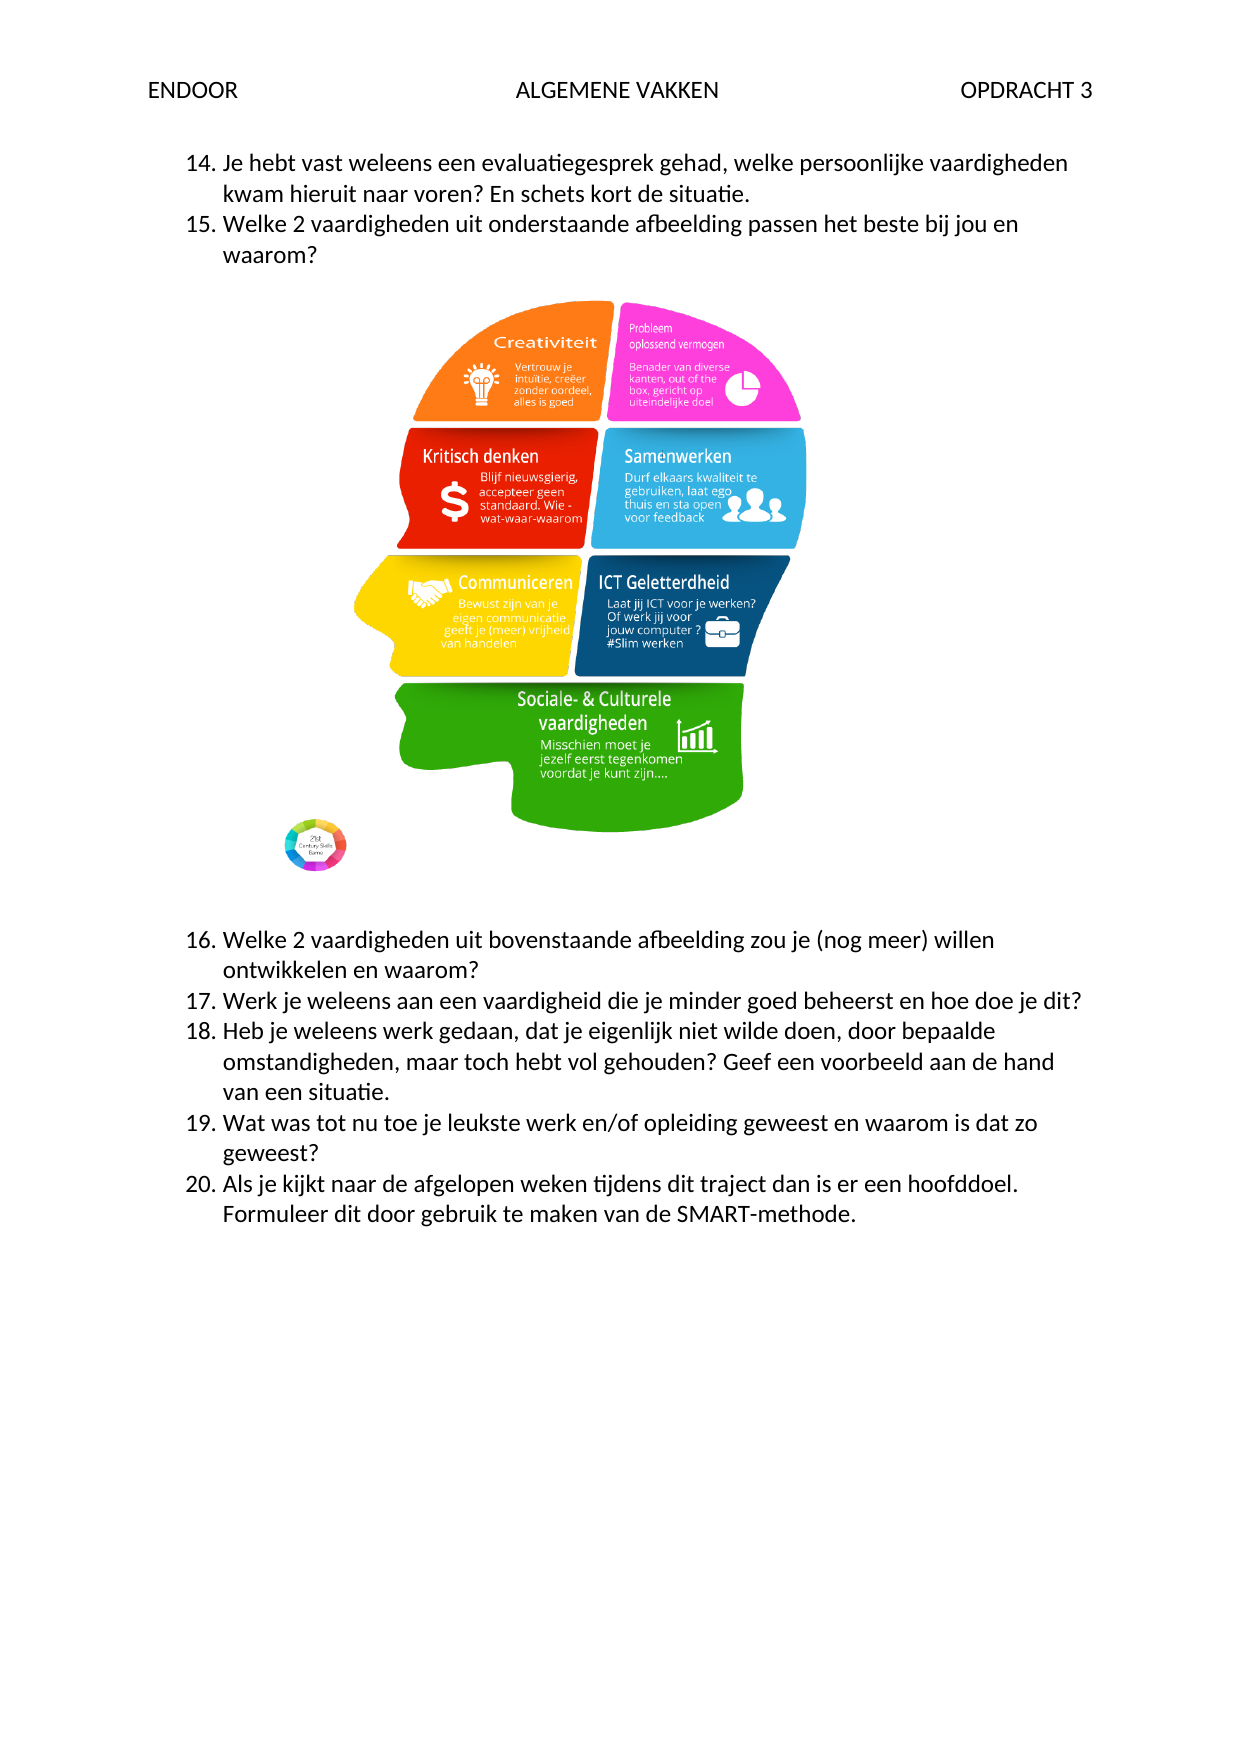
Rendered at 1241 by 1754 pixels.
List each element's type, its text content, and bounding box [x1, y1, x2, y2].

list Heb je weleens werk gedaan, dat je eigenlijk niet wilde doen, door bepaalde omstandigheden, maar toch hebt vol gehouden? Geef een voorbeeld aan de hand van een situatie. [185, 1015, 1093, 1107]
list Welke 2 vaardigheden uit onderstaande afbeelding passen het beste bij jou en waarom? [185, 209, 1093, 270]
list Welke 2 vaardigheden uit bovenstaande afbeelding zou je (nog meer) willen ontwikkelen en waarom? [185, 924, 1093, 985]
list Als je kijkt naar de afgelopen weken tijdens dit traject dan is er een hoofddoel. Formuleer dit door gebruik te maken van de SMART-methode. [185, 1168, 1093, 1229]
list Werk je weleens aan een vaardigheid die je minder goed beheerst en hoe doe je dit? [185, 985, 1093, 1015]
picture [222, 300, 807, 924]
list Je hebt vast weleens een evaluatiegesprek gehad, welke persoonlijke vaardigheden kwam hieruit naar voren? En schets kort de situatie. [185, 148, 1093, 209]
list Wat was tot nu toe je leukste werk en/of opleiding geweest en waarom is dat zo geweest? [185, 1107, 1093, 1168]
